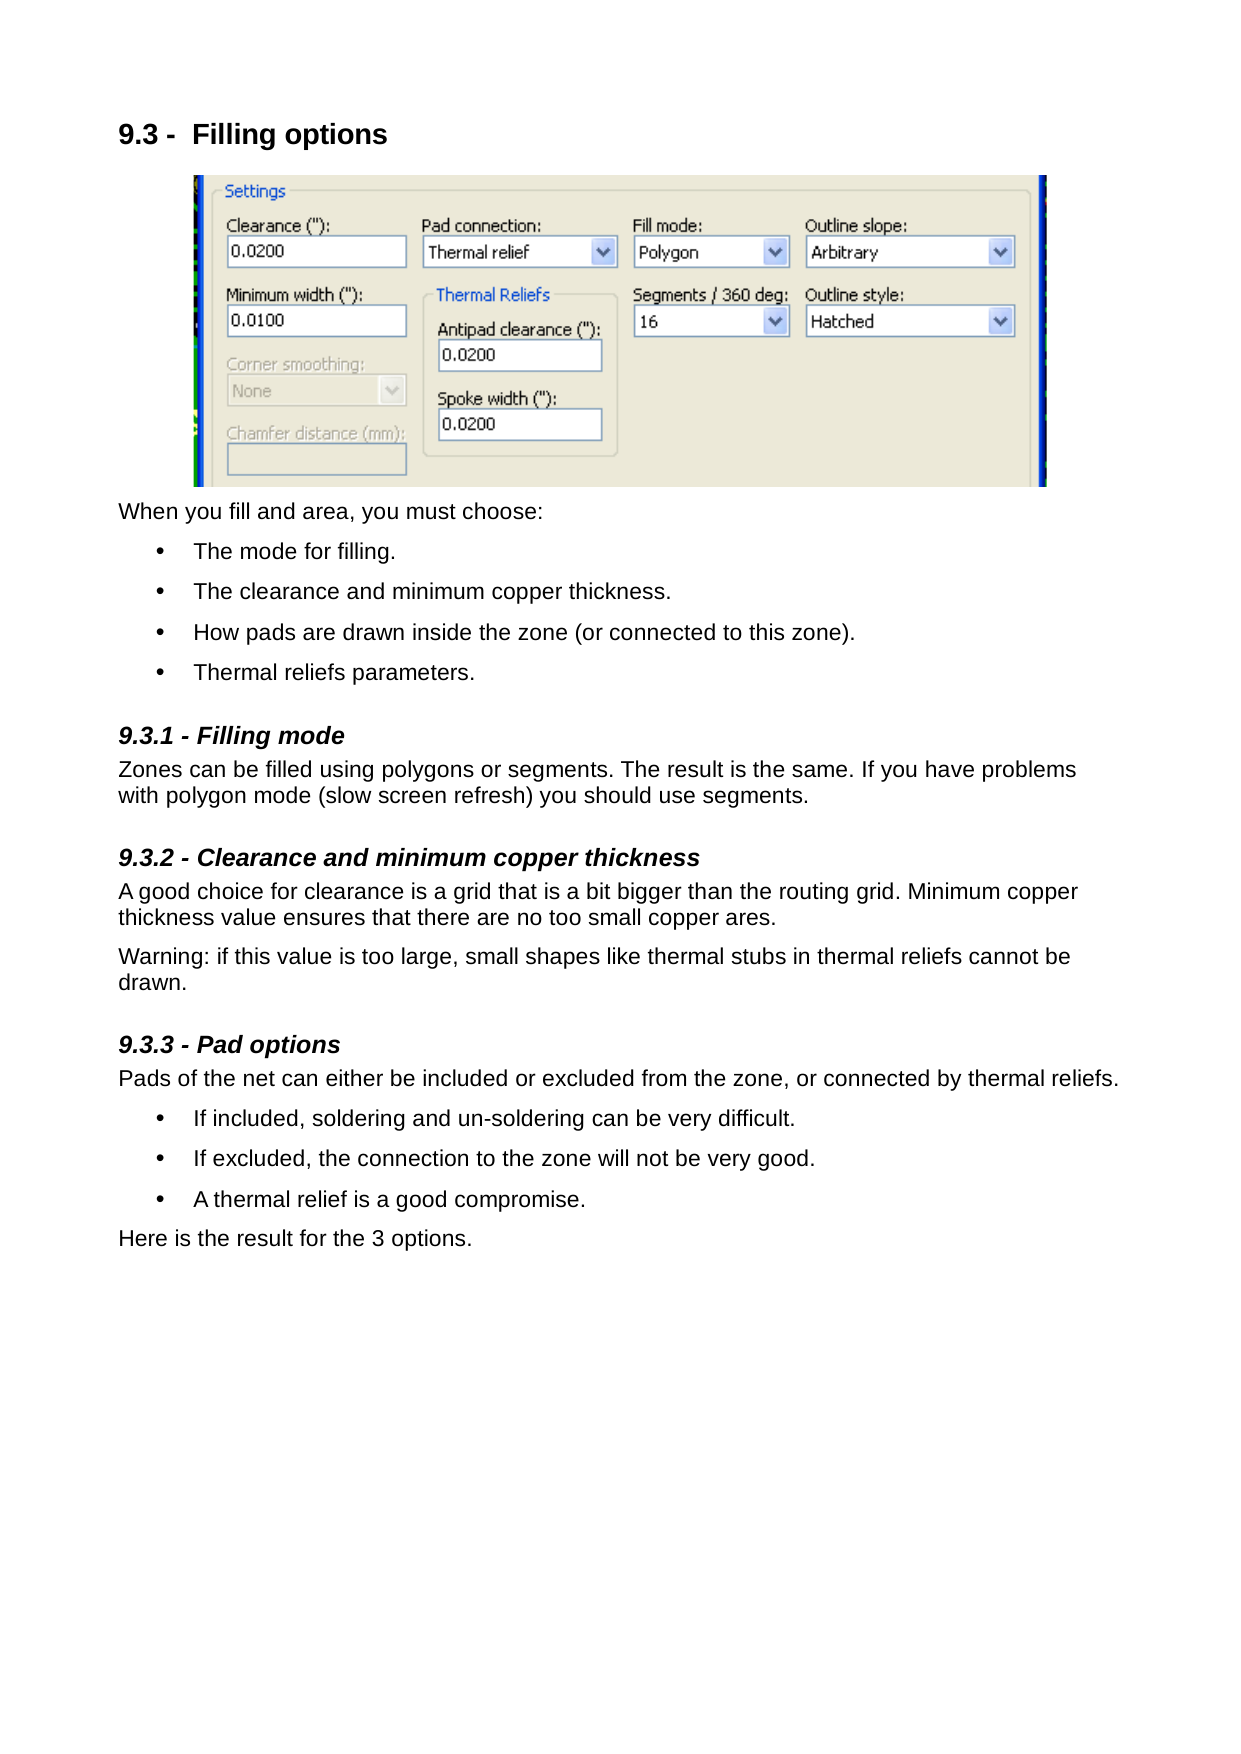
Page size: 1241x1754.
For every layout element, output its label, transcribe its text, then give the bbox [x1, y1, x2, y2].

subtitle Clearance and minimum copper thickness [118, 844, 1122, 872]
text Zones can be filled using polygons or segments. The result is the same. If you have problems with polygon mode (slow screen refresh) you should use segments. [118, 756, 1122, 808]
list A thermal relief is a good compromise. [156, 1185, 1122, 1213]
text Warning: if this value is too large, small shapes like thermal stubs in thermal reliefs cannot be drawn. [118, 943, 1122, 995]
subtitle Pad options [118, 1031, 1122, 1059]
text When you fill and area, you must choose: [118, 498, 1122, 524]
text A good choice for clearance is a grid that is a bit bigger than the routing grid. Minimum copper thickness value ensures that there are no too small copper ares. [118, 878, 1122, 931]
list Thermal reliefs parameters. [156, 658, 1122, 686]
subtitle Filling options [118, 118, 1122, 151]
text Here is the result for the 3 options. [118, 1225, 1122, 1251]
picture [193, 175, 1047, 487]
list If included, soldering and un-soldering can be very difficult. [156, 1104, 1122, 1132]
list How pads are drawn inside the zone (or connected to this zone). [156, 618, 1122, 646]
list The mode for filling. [156, 537, 1122, 565]
list The clearance and minimum copper thickness. [156, 577, 1122, 605]
text Pads of the net can either be included or excluded from the zone, or connected by thermal reliefs. [118, 1065, 1122, 1091]
list If excluded, the connection to the zone will not be very good. [156, 1144, 1122, 1172]
subtitle Filling mode [118, 722, 1122, 750]
